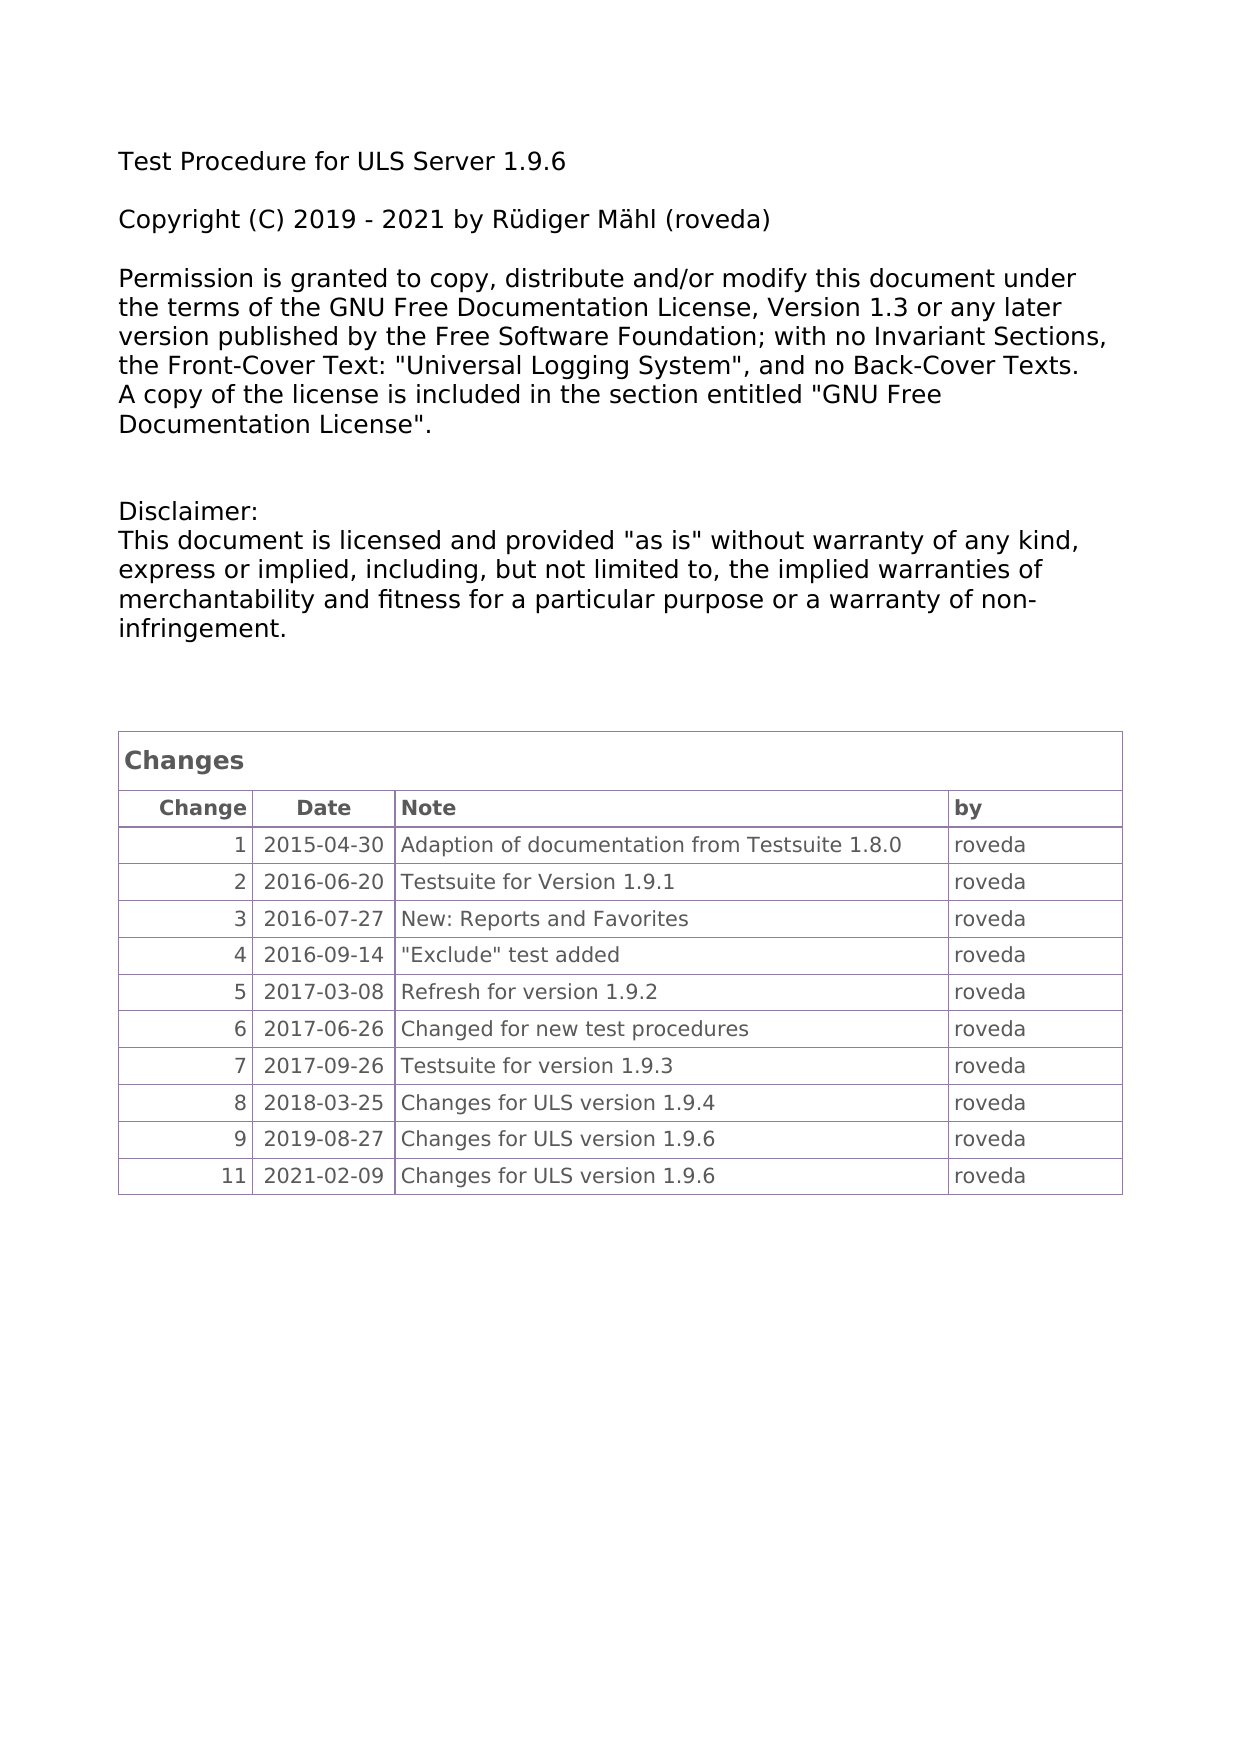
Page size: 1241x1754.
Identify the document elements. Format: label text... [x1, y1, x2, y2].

table_cell 2017-09-26 [253, 1048, 394, 1084]
table_cell Testsuite for Version 1.9.1 [396, 864, 948, 900]
table_cell Change [119, 791, 252, 826]
text A copy of the license is included in the section entitled "GNU Free Documentation License". [118, 381, 1122, 439]
table_cell 11 [119, 1159, 252, 1194]
table_cell 2018-03-25 [253, 1085, 394, 1121]
table_cell 2015-04-30 [253, 828, 394, 863]
table_cell Changes for ULS version 1.9.4 [396, 1085, 948, 1121]
table_cell Changes for ULS version 1.9.6 [396, 1159, 948, 1194]
table_cell 1 [119, 828, 252, 863]
table_header Changes [119, 732, 1122, 790]
table_cell roveda [949, 938, 1122, 973]
table_cell 2016-07-27 [253, 901, 394, 937]
table_cell 2017-03-08 [253, 975, 394, 1010]
table_cell 6 [119, 1011, 252, 1047]
text Disclaimer: [118, 497, 1122, 526]
text Copyright (C) 2019 - 2021 by Rüdiger Mähl (roveda) [118, 206, 1122, 235]
table_cell roveda [949, 1085, 1122, 1121]
text Permission is granted to copy, distribute and/or modify this document under the terms of the GNU Free Documentation License, Version 1.3 or any later version published by the Free Software Foundation; with no Invariant Sections, the Front-Cover Text: "Universal Logging System", and no Back-Cover Texts. [118, 264, 1122, 381]
table_cell 2021-02-09 [253, 1159, 394, 1194]
table_cell roveda [949, 975, 1122, 1010]
table_cell Changed for new test procedures [396, 1011, 948, 1047]
table_cell roveda [949, 1122, 1122, 1157]
table_cell 5 [119, 975, 252, 1010]
table_cell 3 [119, 901, 252, 937]
table_cell Changes for ULS version 1.9.6 [396, 1122, 948, 1157]
table_cell roveda [949, 864, 1122, 900]
table_cell by [949, 791, 1122, 826]
table_cell 2017-06-26 [253, 1011, 394, 1047]
text This document is licensed and provided "as is" without warranty of any kind, express or implied, including, but not limited to, the implied warranties of merchantability and fitness for a particular purpose or a warranty of non-infringement. [118, 526, 1122, 643]
table_cell Refresh for version 1.9.2 [396, 975, 948, 1010]
table_cell "Exclude" test added [396, 938, 948, 973]
table_cell roveda [949, 901, 1122, 937]
table_cell roveda [949, 1159, 1122, 1194]
table_cell Adaption of documentation from Testsuite 1.8.0 [396, 828, 948, 863]
table_cell 2016-09-14 [253, 938, 394, 973]
table_cell Note [396, 791, 948, 826]
table_cell 2016-06-20 [253, 864, 394, 900]
table_cell roveda [949, 828, 1122, 863]
table_cell 4 [119, 938, 252, 973]
table_cell roveda [949, 1048, 1122, 1084]
table_cell 7 [119, 1048, 252, 1084]
table_cell roveda [949, 1011, 1122, 1047]
text Test Procedure for ULS Server 1.9.6 [118, 147, 1122, 176]
table_cell Testsuite for version 1.9.3 [396, 1048, 948, 1084]
table_cell 2019-08-27 [253, 1122, 394, 1157]
table_cell New: Reports and Favorites [396, 901, 948, 937]
table_cell 2 [119, 864, 252, 900]
table_cell 9 [119, 1122, 252, 1157]
table_cell 8 [119, 1085, 252, 1121]
table_cell Date [253, 791, 394, 826]
